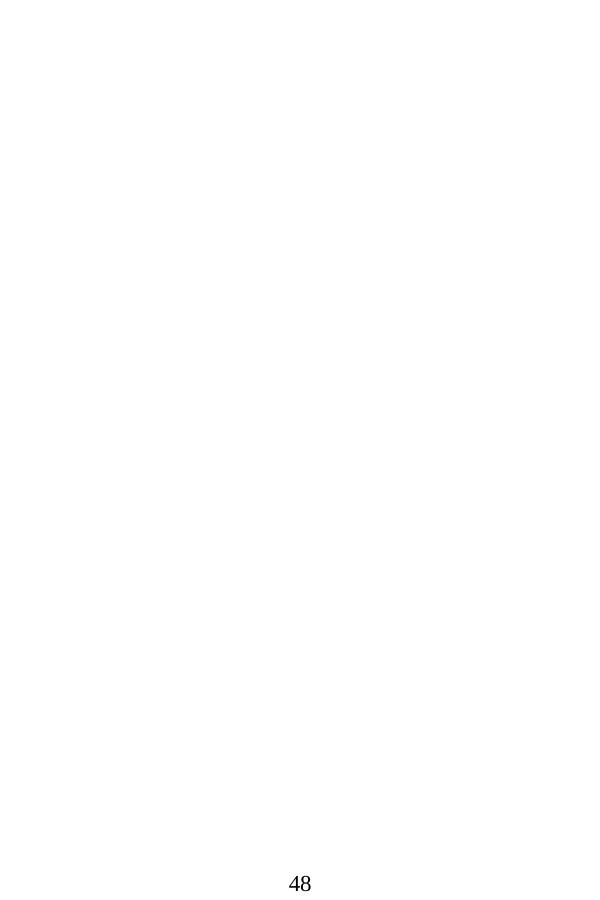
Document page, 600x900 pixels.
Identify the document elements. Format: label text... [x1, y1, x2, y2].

text It started raining immediately and I decided it was time for a walk. I put on Hannah’s rain coat, walked up Florida to Dorchester, turned right at Crown, heard a clap of thunder, remembered that lightning exists, turned around, walked back down to Downing, took off my wet flops, jacket, pants, wrote.231 [37, 287, 562, 446]
text laid down on the couch, received Neville cuddles, looked at my phone, felt happy.1229 [37, 37, 562, 83]
text I talked to her while walking up Brevard, sat on the stoop of the Mason Lodge Jr., walked to Hail Mary, hugged Maria, ordered an orange soda, burger, fries, said hello to Michel, ate, paid in cash, walked to Haywood Famous, ordered a café con leche, [37, 719, 562, 832]
text It really started to come down, so I opened the windows wide, laid on the couch, almost dozed off, looked at my phone.337 I fell asleep hard on the couch with the cats, woke around 4:30 feeling great, got back into pants, raincoat, flops, walked to Odd’s, got a latte, went to Meyers, noticed that Tony’s friend had already moved into the clutter room, got some things out of there but couldn’t find the Fursty kit. I knocked on Tony’s door; he had moved it into the vacuum clost. I proofread and printed previous pages, packed up my computer, left the house, got a call from Hannah. [37, 446, 562, 719]
text I sat up, continued to look at things on my phone including Bashar content, thought about what I really wanted to be, had some crackers/grapes, had a small epiphany about what’s been bothering me and why I didn’t say anything about it to Hannah: if my fear of being a second-rate Evan——which I don’t want to be——is true, then that reinforces her fear of being a second-rate Amanda, which she also doesn’t want to be.145 It still has not rained. [37, 83, 562, 287]
